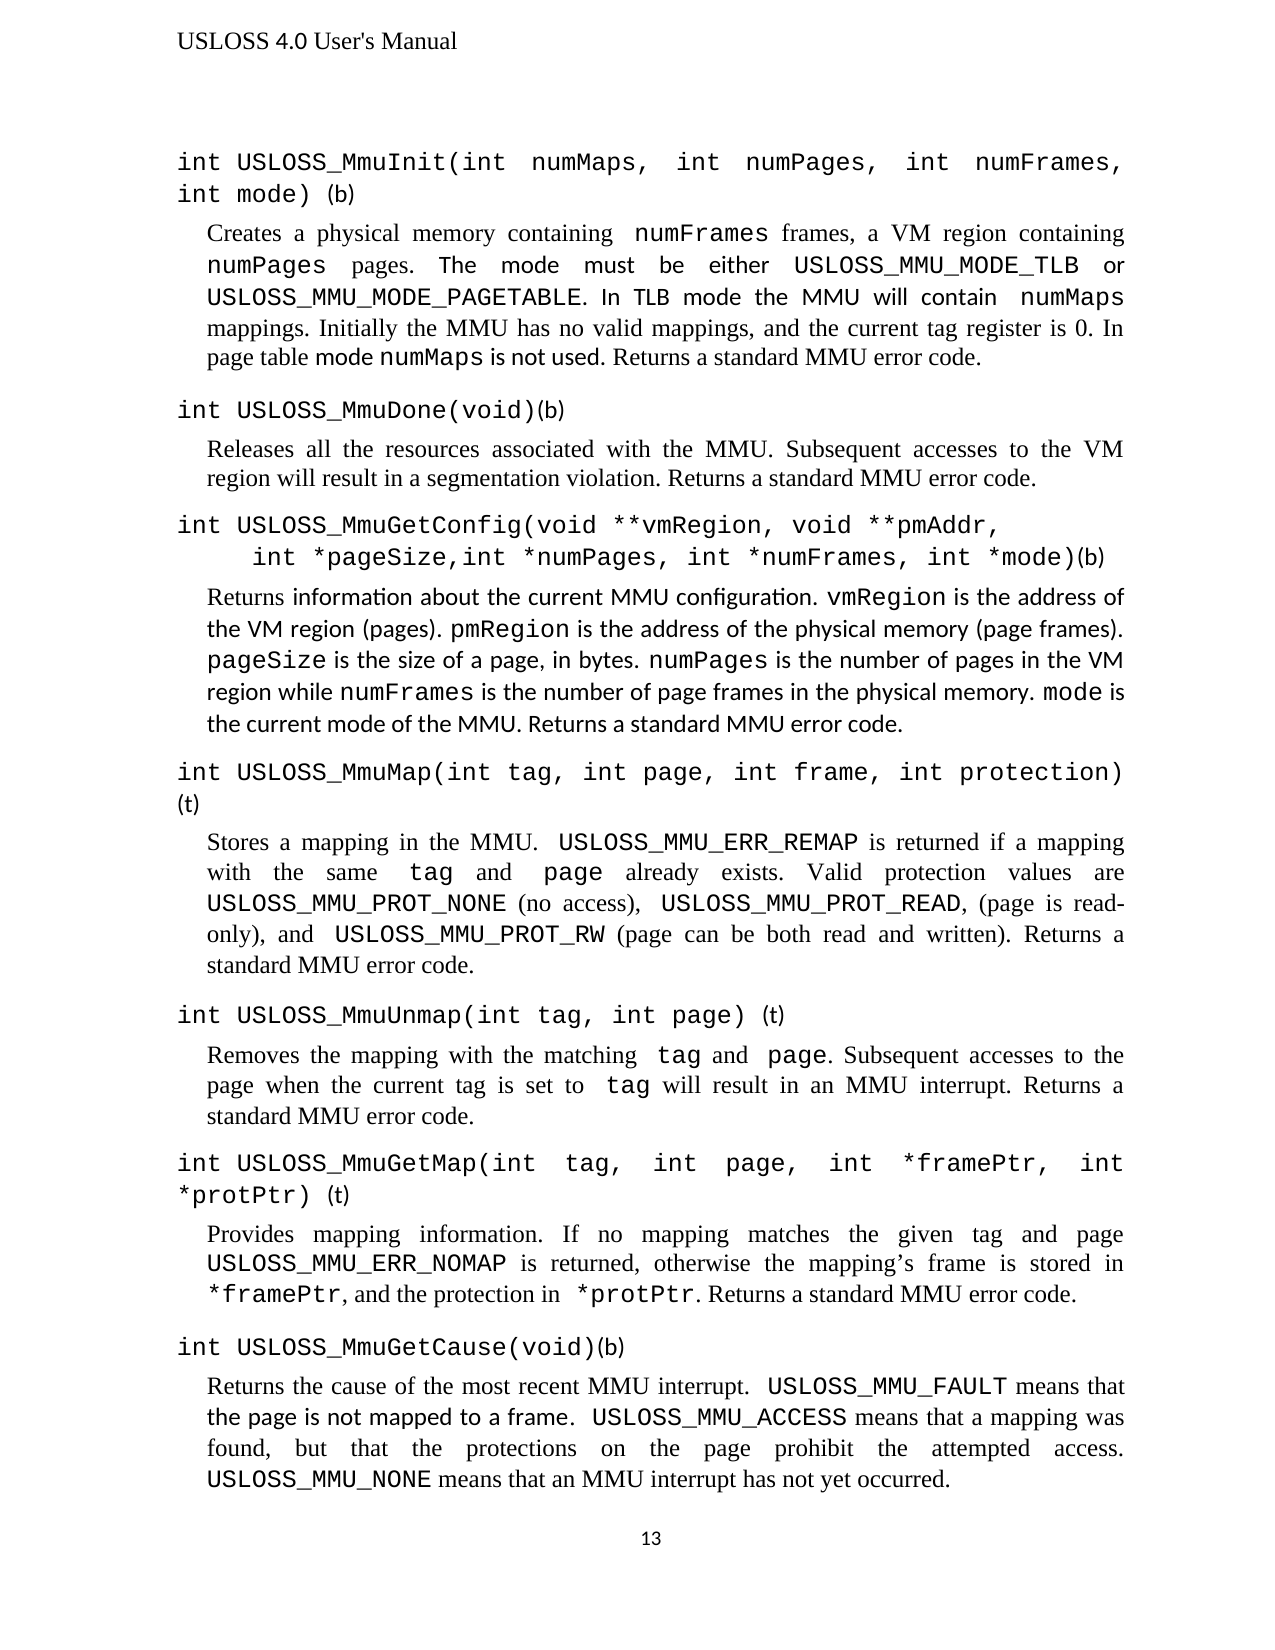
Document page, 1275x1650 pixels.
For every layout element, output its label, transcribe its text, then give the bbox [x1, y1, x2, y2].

text Returns information about the current MMU configuration. vmRegion is the address of the VM region (pages). pmRegion is the address of the physical memory (page frames). pageSize is the size of a page, in bytes. numPages is the number of pages in the VM region while numFrames is the number of page frames in the physical memory. mode is the current mode of the MMU. Returns a standard MMU error code. [207, 581, 1125, 739]
text int USLOSS_MmuMap(int tag, int page, int frame, int protection)(t) [177, 759, 1125, 818]
text Releases all the resources associated with the MMU. Subsequent accesses to the VM region will result in a segmentation violation. Returns a standard MMU error code. [207, 434, 1125, 492]
text Stores a mapping in the MMU. USLOSS_MMU_ERR_REMAP is returned if a mapping with the same tag and page already exists. Valid protection values are USLOSS_MMU_PROT_NONE (no access), USLOSS_MMU_PROT_READ, (page is read-only), and USLOSS_MMU_PROT_RW (page can be both read and written). Returns a standard MMU error code. [207, 827, 1125, 979]
text int USLOSS_MmuGetCause(void)(b) [177, 1331, 1125, 1362]
text Returns the cause of the most recent MMU interrupt. USLOSS_MMU_FAULT means that the page is not mapped to a frame. USLOSS_MMU_ACCESS means that a mapping was found, but that the protections on the page prohibit the attempted access. USLOSS_MMU_NONE means that an MMU interrupt has not yet occurred. [207, 1371, 1125, 1495]
text int USLOSS_MmuUnmap(int tag, int page) (t) [177, 999, 1125, 1031]
text Creates a physical memory containing numFrames frames, a VM region containing numPages pages. The mode must be either USLOSS_MMU_MODE_TLB or USLOSS_MMU_MODE_PAGETABLE. In TLB mode the MMU will contain numMaps mappings. Initially the MMU has no valid mappings, and the current tag register is 0. In page table mode numMaps is not used. Returns a standard MMU error code. [207, 218, 1125, 373]
text Provides mapping information. If no mapping matches the given tag and page USLOSS_MMU_ERR_NOMAP is returned, otherwise the mapping’s frame is stored in *framePtr, and the protection in *protPtr. Returns a standard MMU error code. [207, 1219, 1125, 1310]
text int USLOSS_MmuDone(void)(b) [177, 394, 1125, 426]
text int USLOSS_MmuInit(int numMaps, int numPages, int numFrames, int mode) (b) [177, 150, 1125, 210]
text int USLOSS_MmuGetMap(int tag, int page, int *framePtr, int *protPtr) (t) [177, 1151, 1125, 1211]
text int USLOSS_MmuGetConfig(void **vmRegion, void **pmAddr, int *pageSize,int *numPages, int *numFrames, int *mode)(b) [177, 513, 1125, 573]
text Removes the mapping with the matching tag and page. Subsequent accesses to the page when the current tag is set to tag will result in an MMU interrupt. Returns a standard MMU error code. [207, 1040, 1125, 1130]
